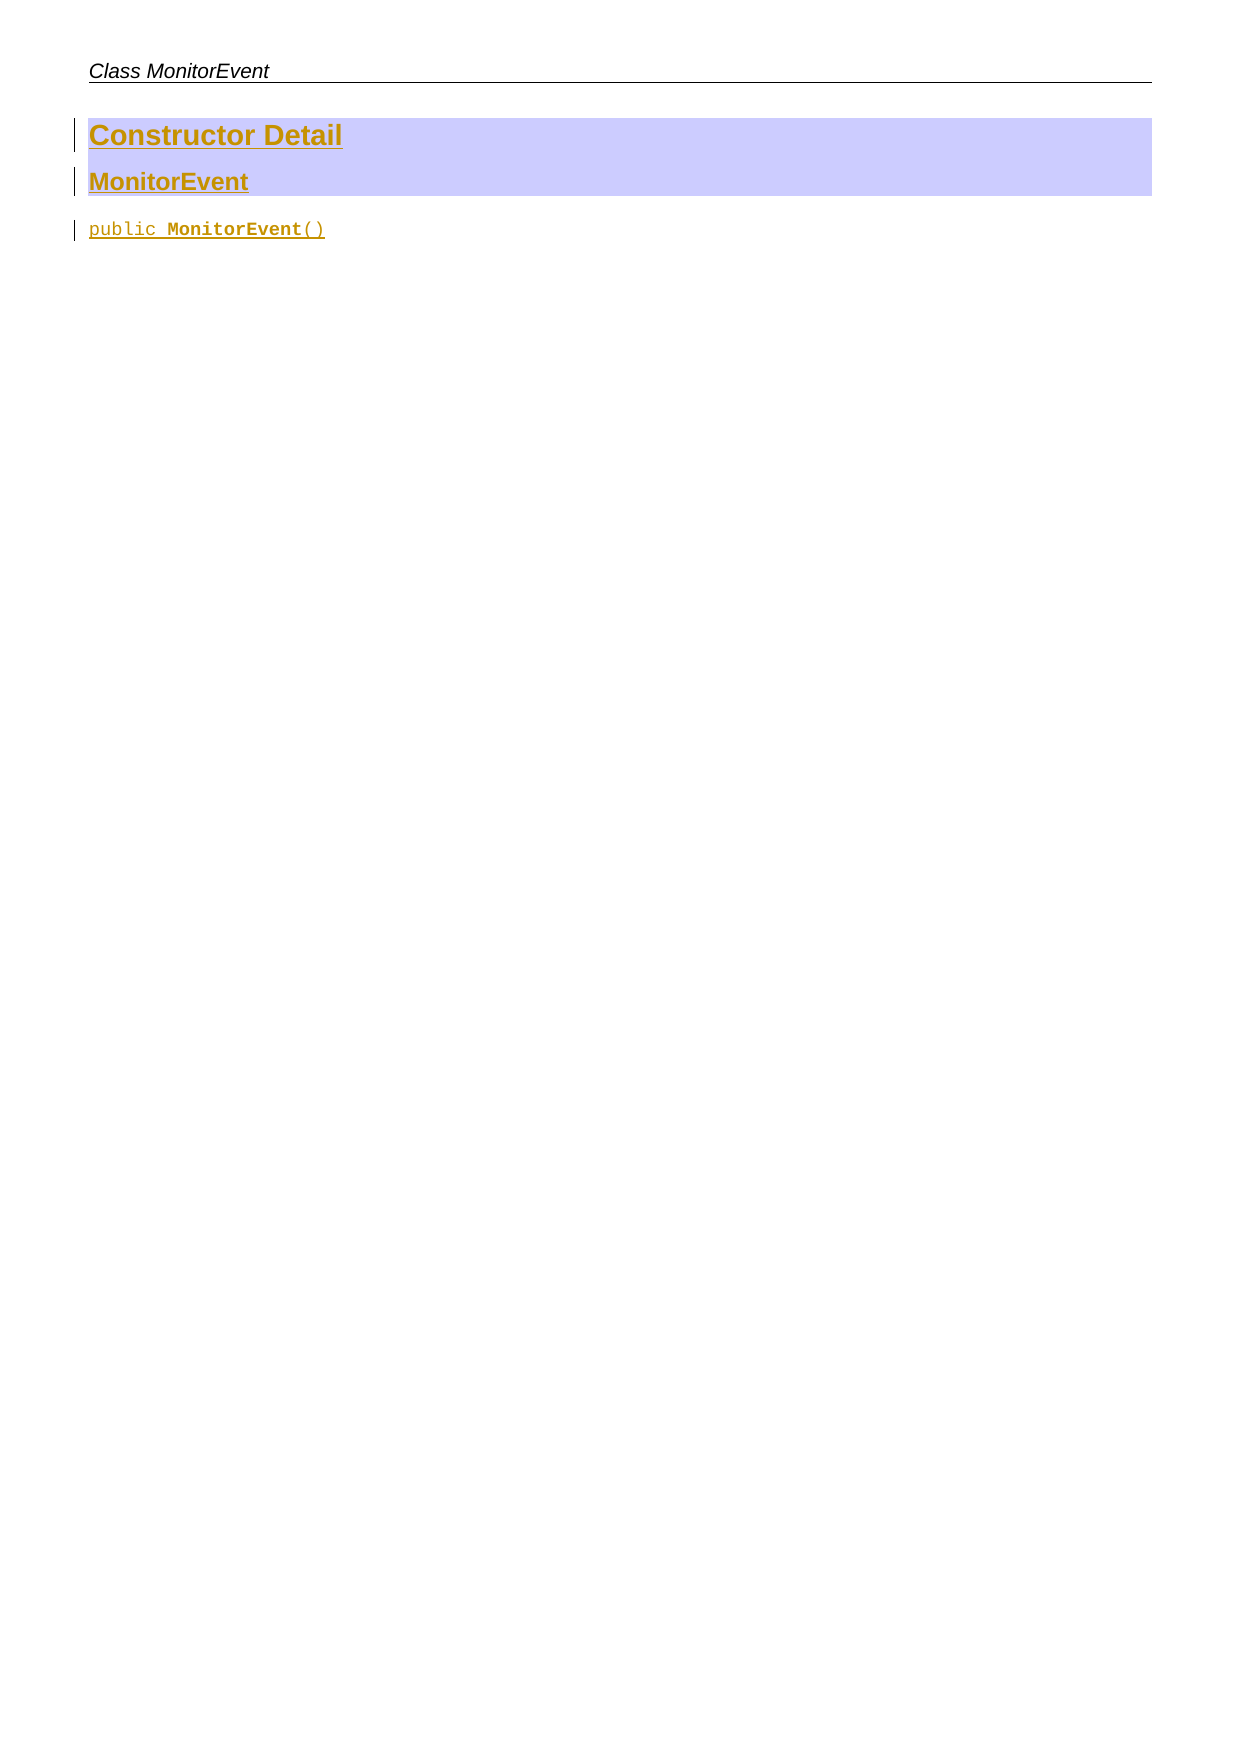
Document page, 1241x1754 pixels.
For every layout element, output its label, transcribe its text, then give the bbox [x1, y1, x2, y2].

subtitle Constructor Detail [88, 118, 1152, 152]
subtitle MonitorEvent [88, 167, 1152, 196]
text public MonitorEvent() [88, 220, 1152, 241]
